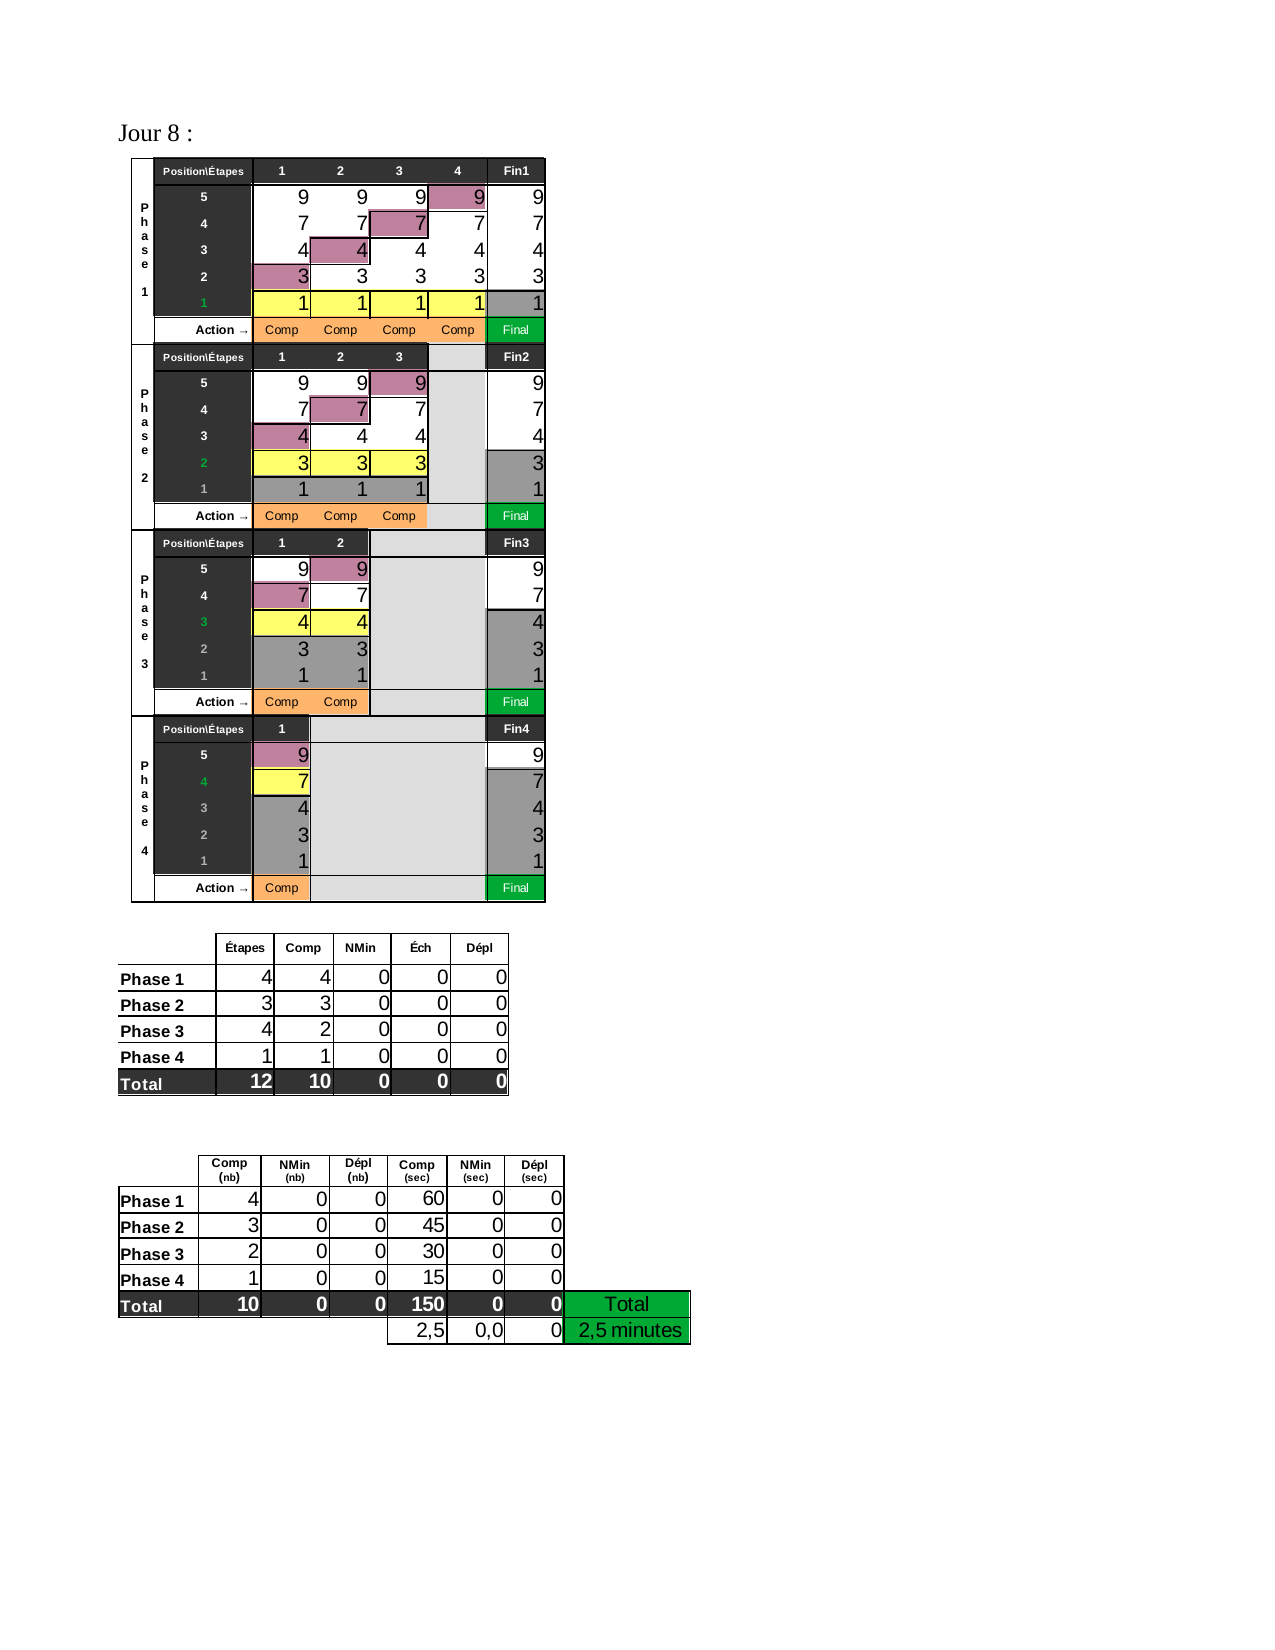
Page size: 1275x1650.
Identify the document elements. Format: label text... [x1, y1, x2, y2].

text Jour 8 : [118, 118, 1157, 147]
